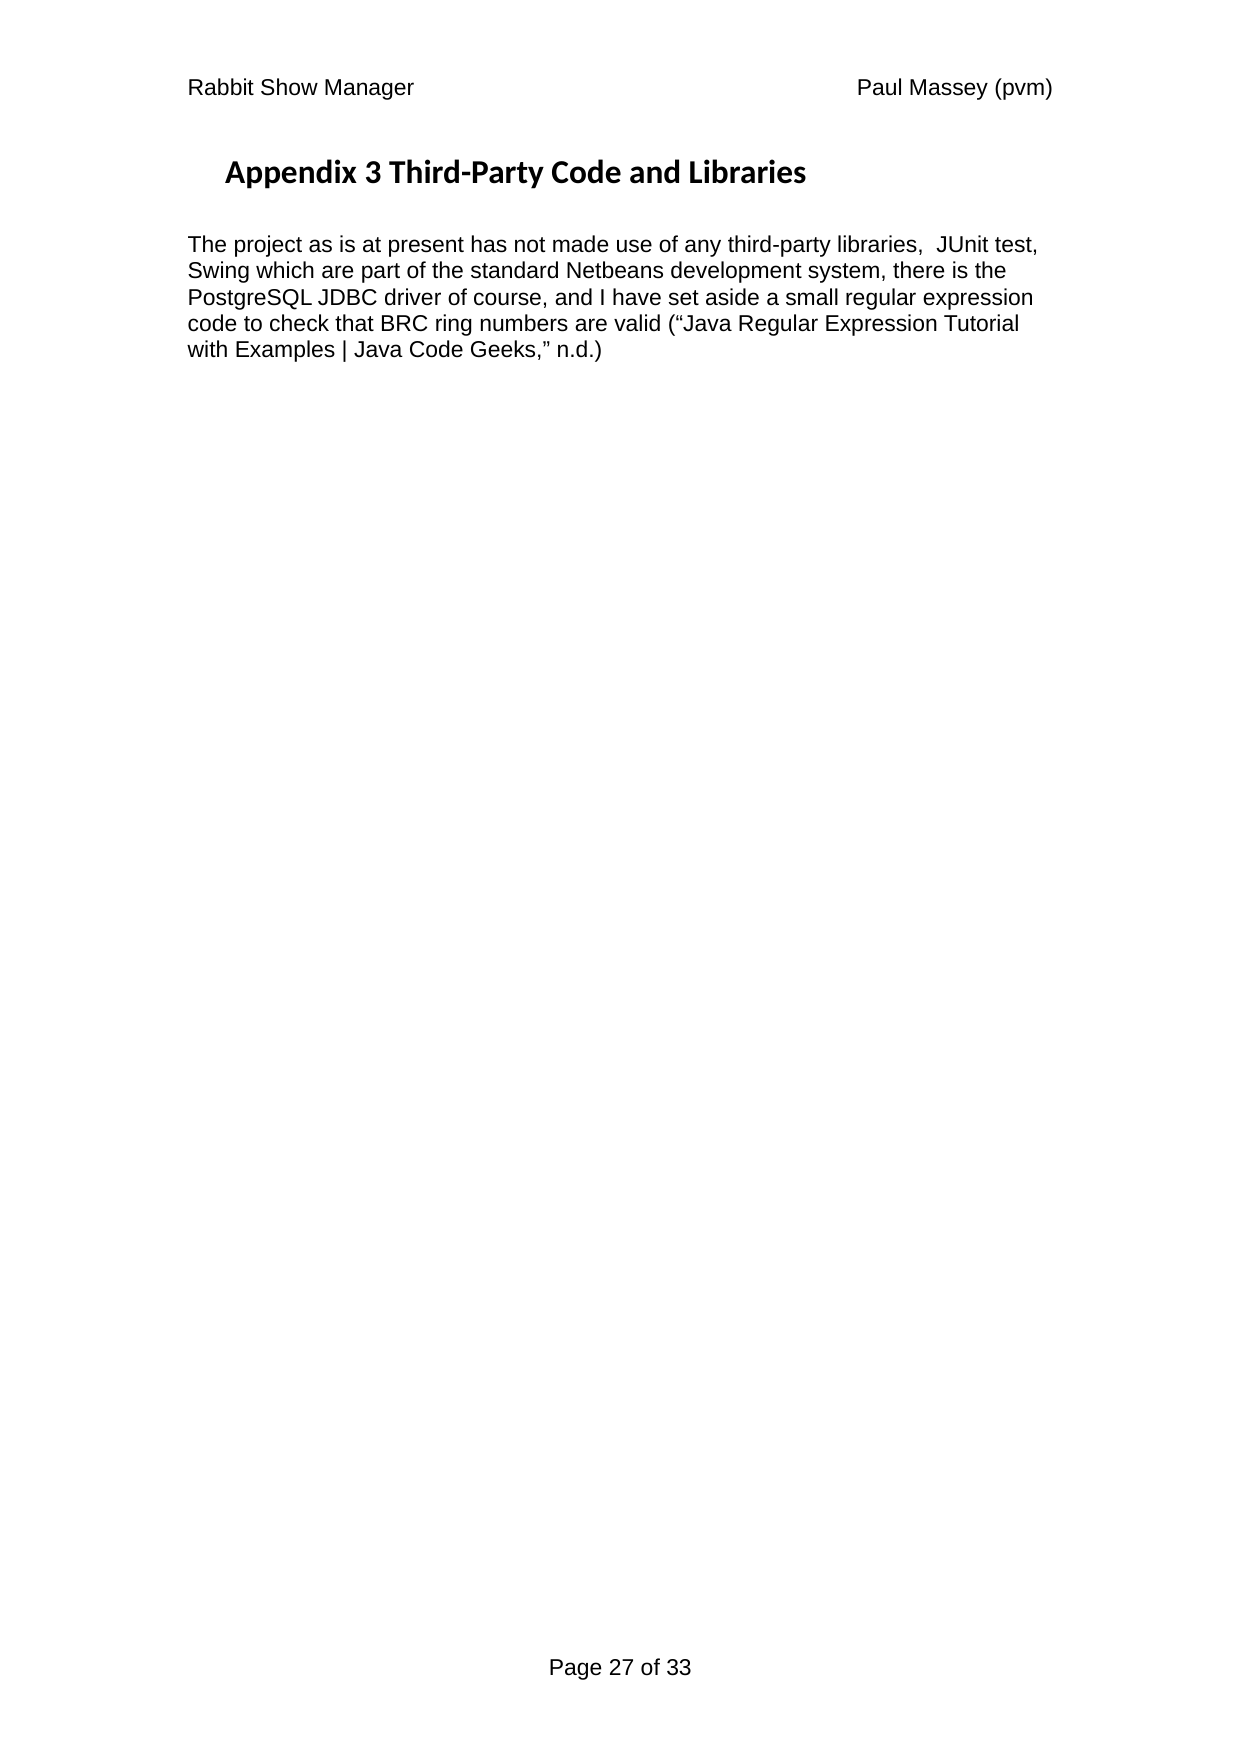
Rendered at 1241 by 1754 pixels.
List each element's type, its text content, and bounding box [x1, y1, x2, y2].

subtitle Appendix 3 Third-Party Code and Libraries [187, 151, 1053, 192]
text The project as is at present has not made use of any third-party libraries, JUnit test, Swing which are part of the standard Netbeans development system, there is the PostgreSQL JDBC driver of course, and I have set aside a small regular expression code to check that BRC ring numbers are valid (“Java Regular Expression Tutorial with Examples | Java Code Geeks,” n.d.) [187, 231, 1053, 363]
